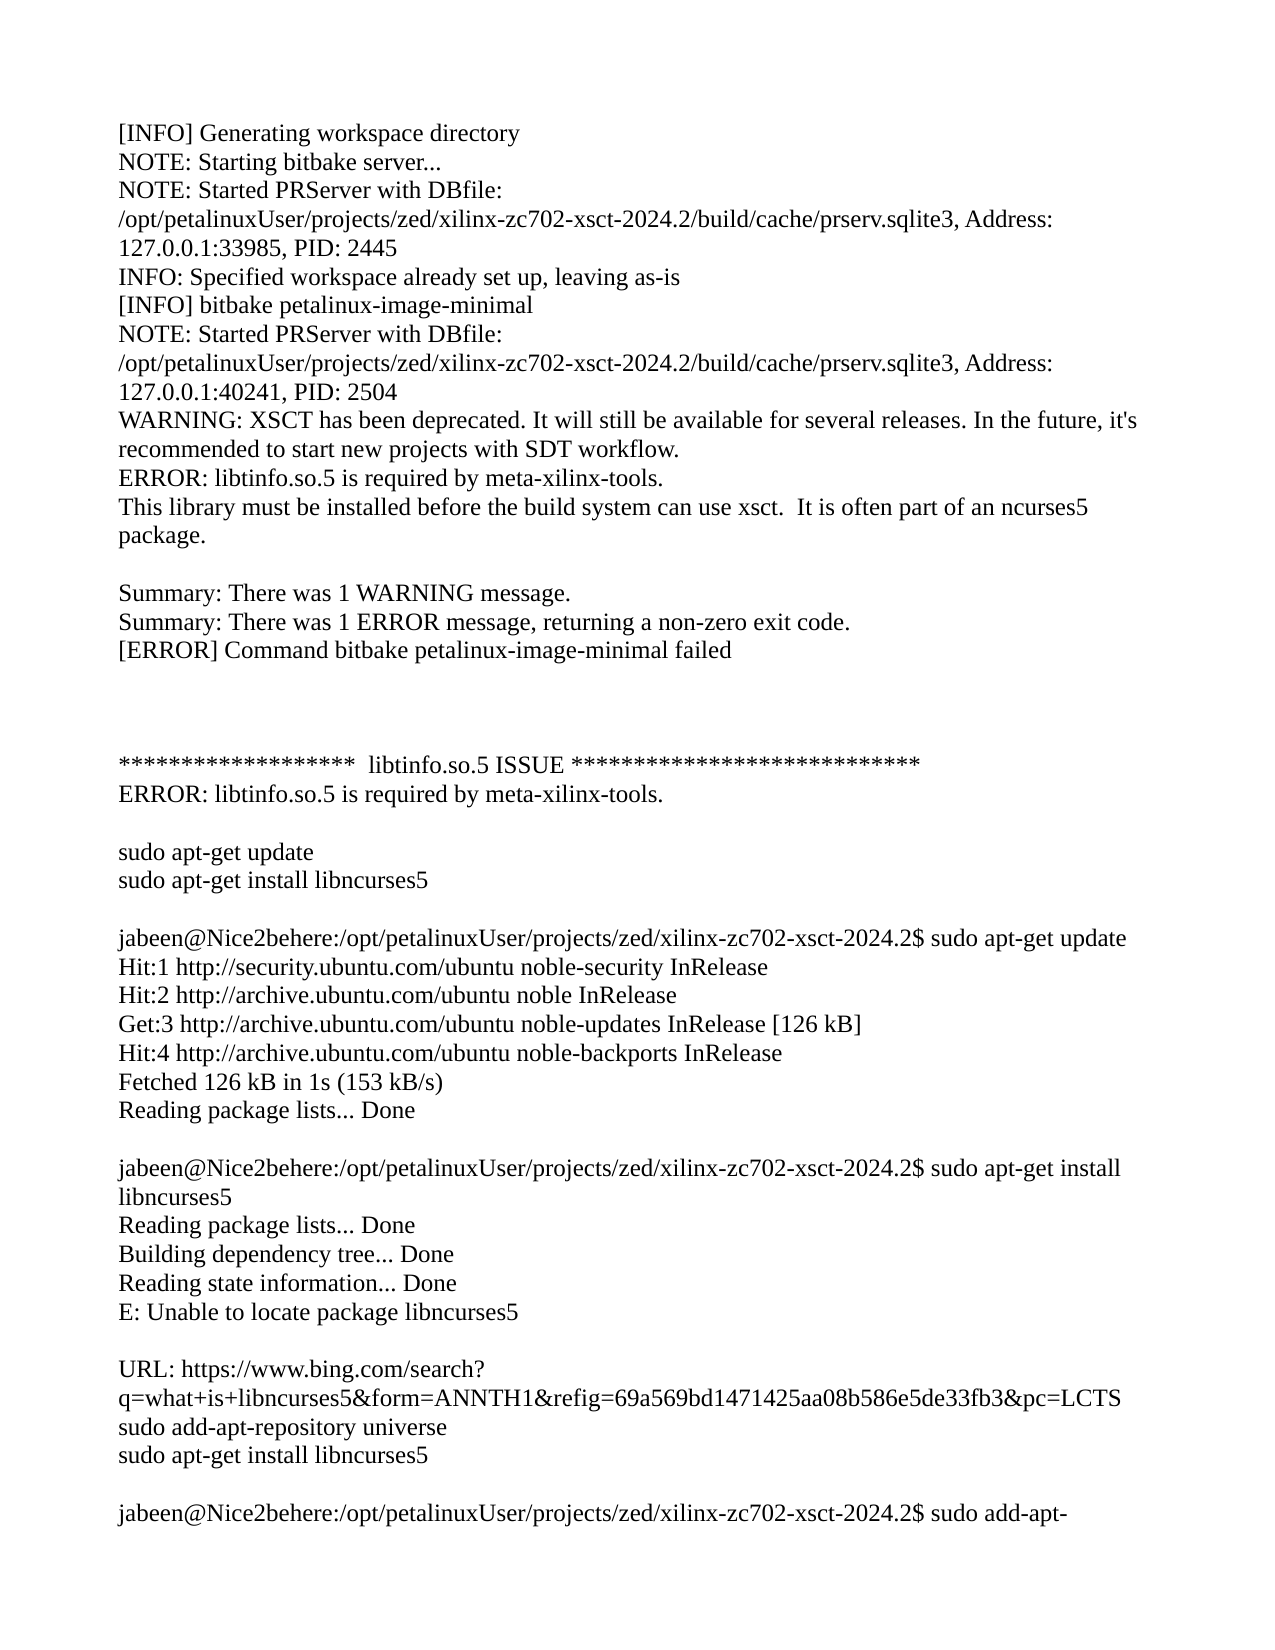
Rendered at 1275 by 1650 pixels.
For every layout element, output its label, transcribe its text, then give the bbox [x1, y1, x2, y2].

text ******************* libtinfo.so.5 ISSUE **************************** [118, 751, 1157, 779]
text Reading package lists... Done [118, 1096, 1157, 1124]
text sudo apt-get update [118, 837, 1157, 866]
text Fetched 126 kB in 1s (153 kB/s) [118, 1067, 1157, 1096]
text ERROR: libtinfo.so.5 is required by meta-xilinx-tools. [118, 779, 1157, 808]
text jabeen@Nice2behere:/opt/petalinuxUser/projects/zed/xilinx-zc702-xsct-2024.2$ sudo apt-get update [118, 923, 1157, 952]
text Hit:2 http://archive.ubuntu.com/ubuntu noble InRelease [118, 981, 1157, 1009]
text WARNING: XSCT has been deprecated. It will still be available for several releases. In the future, it's recommended to start new projects with SDT workflow. [118, 406, 1157, 463]
text sudo apt-get install libncurses5 [118, 1441, 1157, 1469]
text sudo add-apt-repository universe [118, 1412, 1157, 1441]
text E: Unable to locate package libncurses5 [118, 1297, 1157, 1326]
text Reading package lists... Done [118, 1211, 1157, 1239]
text This library must be installed before the build system can use xsct. It is often part of an ncurses5 package. [118, 492, 1157, 549]
text INFO: Specified workspace already set up, leaving as-is [118, 262, 1157, 291]
text Summary: There was 1 WARNING message. [118, 578, 1157, 607]
text [INFO] bitbake petalinux-image-minimal [118, 291, 1157, 319]
text [INFO] Generating workspace directory [118, 118, 1157, 147]
text jabeen@Nice2behere:/opt/petalinuxUser/projects/zed/xilinx-zc702-xsct-2024.2$ sudo add-apt- [118, 1498, 1157, 1527]
text Hit:4 http://archive.ubuntu.com/ubuntu noble-backports InRelease [118, 1038, 1157, 1067]
text [ERROR] Command bitbake petalinux-image-minimal failed [118, 636, 1157, 664]
text Summary: There was 1 ERROR message, returning a non-zero exit code. [118, 607, 1157, 636]
text NOTE: Started PRServer with DBfile: /opt/petalinuxUser/projects/zed/xilinx-zc702-xsct-2024.2/build/cache/prserv.sqlite3, Address: 127.0.0.1:40241, PID: 2504 [118, 319, 1157, 406]
text NOTE: Starting bitbake server... [118, 147, 1157, 176]
text jabeen@Nice2behere:/opt/petalinuxUser/projects/zed/xilinx-zc702-xsct-2024.2$ sudo apt-get install libncurses5 [118, 1153, 1157, 1211]
text Reading state information... Done [118, 1268, 1157, 1297]
text URL: https://www.bing.com/search?q=what+is+libncurses5&form=ANNTH1&refig=69a569bd1471425aa08b586e5de33fb3&pc=LCTS [118, 1354, 1157, 1412]
text Hit:1 http://security.ubuntu.com/ubuntu noble-security InRelease [118, 952, 1157, 981]
text ERROR: libtinfo.so.5 is required by meta-xilinx-tools. [118, 463, 1157, 492]
text Building dependency tree... Done [118, 1239, 1157, 1268]
text Get:3 http://archive.ubuntu.com/ubuntu noble-updates InRelease [126 kB] [118, 1009, 1157, 1038]
text sudo apt-get install libncurses5 [118, 866, 1157, 894]
text NOTE: Started PRServer with DBfile: /opt/petalinuxUser/projects/zed/xilinx-zc702-xsct-2024.2/build/cache/prserv.sqlite3, Address: 127.0.0.1:33985, PID: 2445 [118, 176, 1157, 262]
